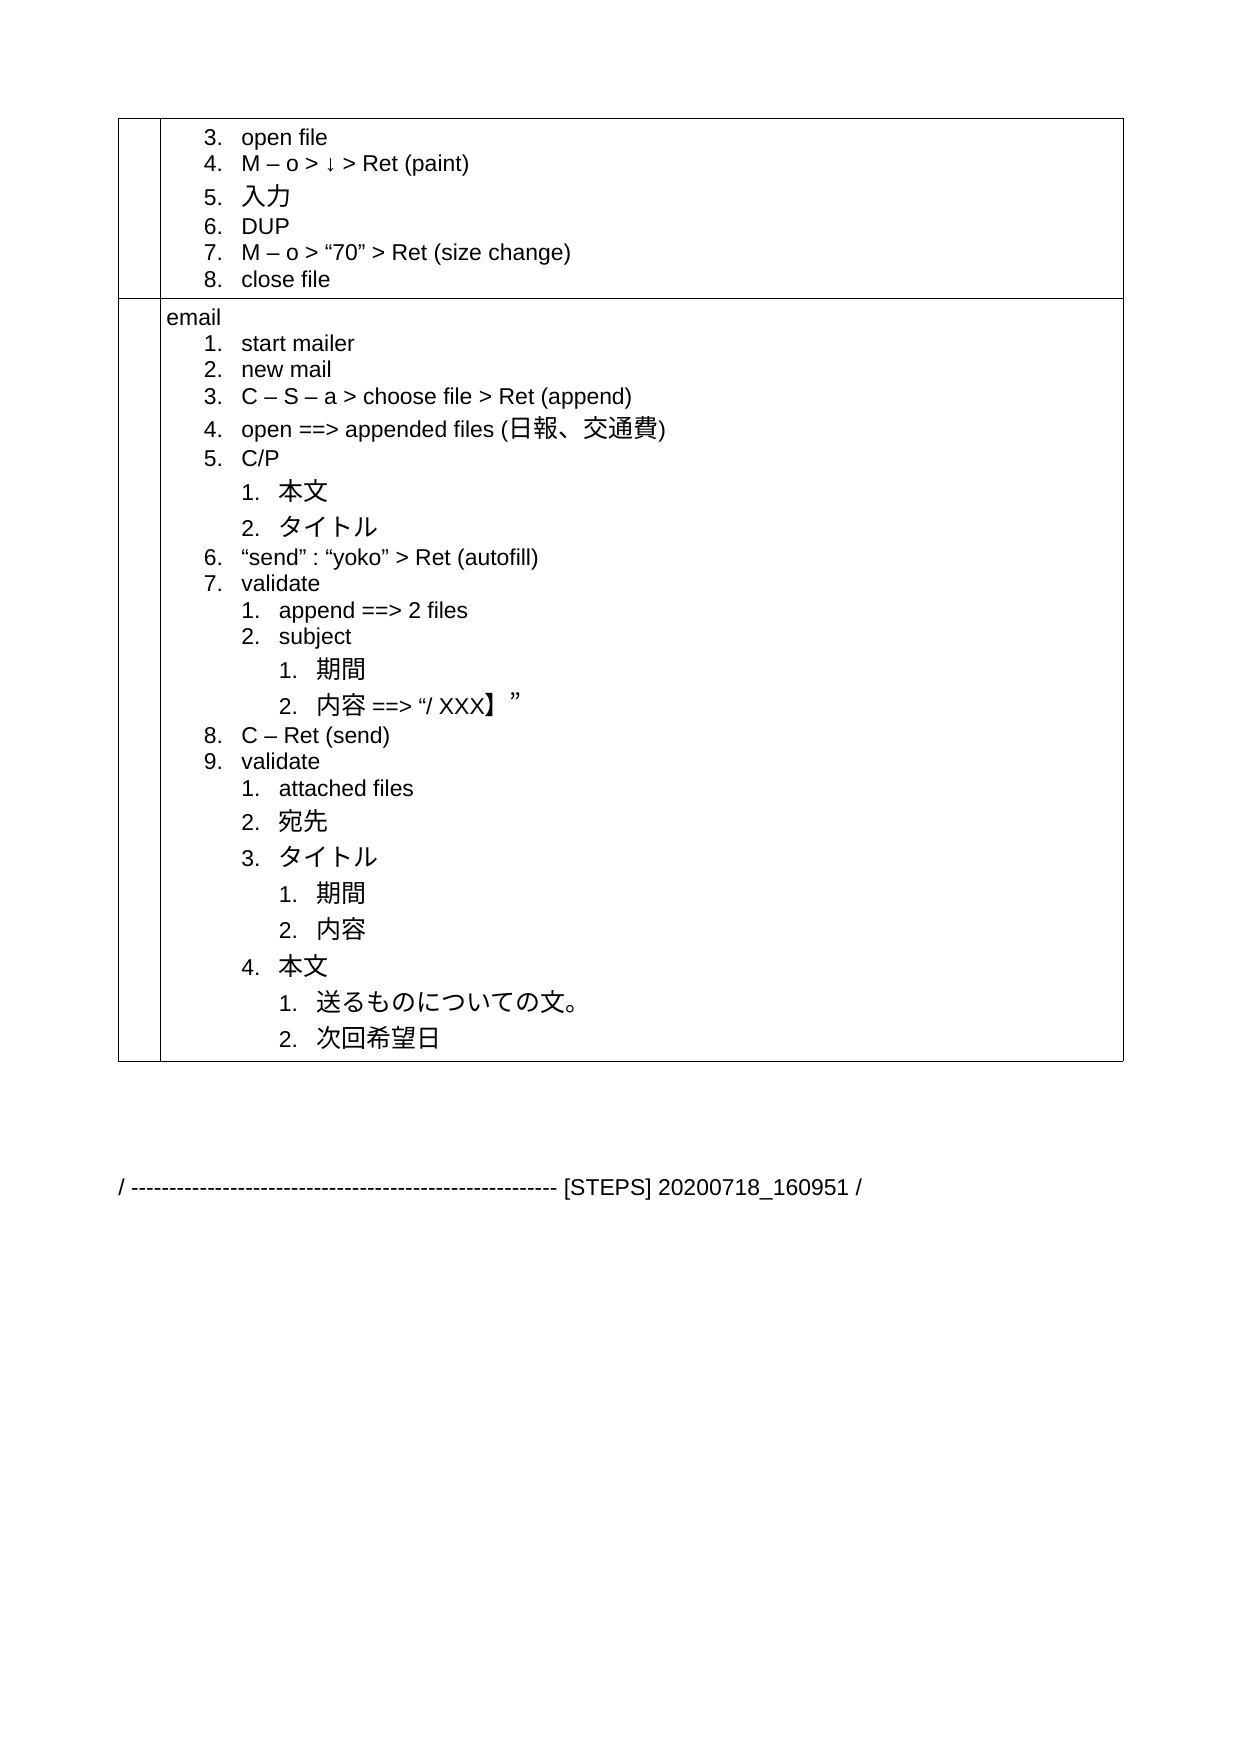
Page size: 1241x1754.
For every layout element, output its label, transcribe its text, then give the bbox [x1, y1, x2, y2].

table_cell [119, 119, 160, 298]
table_cell email start mailer new mail C – S – a > choose file > Ret (append) open ==> appended files (日報、交通費) C/P 本文 タイトル “send” : “yoko” > Ret (autofill) validate append ==> 2 files subject 期間 内容 ==> “/ XXX】” C – Ret (send) validate attached files 宛先 タイトル 期間 内容 本文 送るものについての文。 次回希望日 [161, 299, 1123, 1061]
table_cell 交通費請求書 DUP : 交通費請求書.用紙.orig.jpg name ==> change : 【作業員 岩淵謙 交通費請求書】 2020.7.6(月) ~ 2020.7.12(日).jpg open file M – o > ↓ > Ret (paint) 入力 DUP M – o > “70” > Ret (size change) close file [161, 119, 1123, 298]
table_cell [119, 299, 160, 1061]
text / -------------------------------------------------------- [STEPS] 20200718_160951 / [118, 1174, 1122, 1201]
